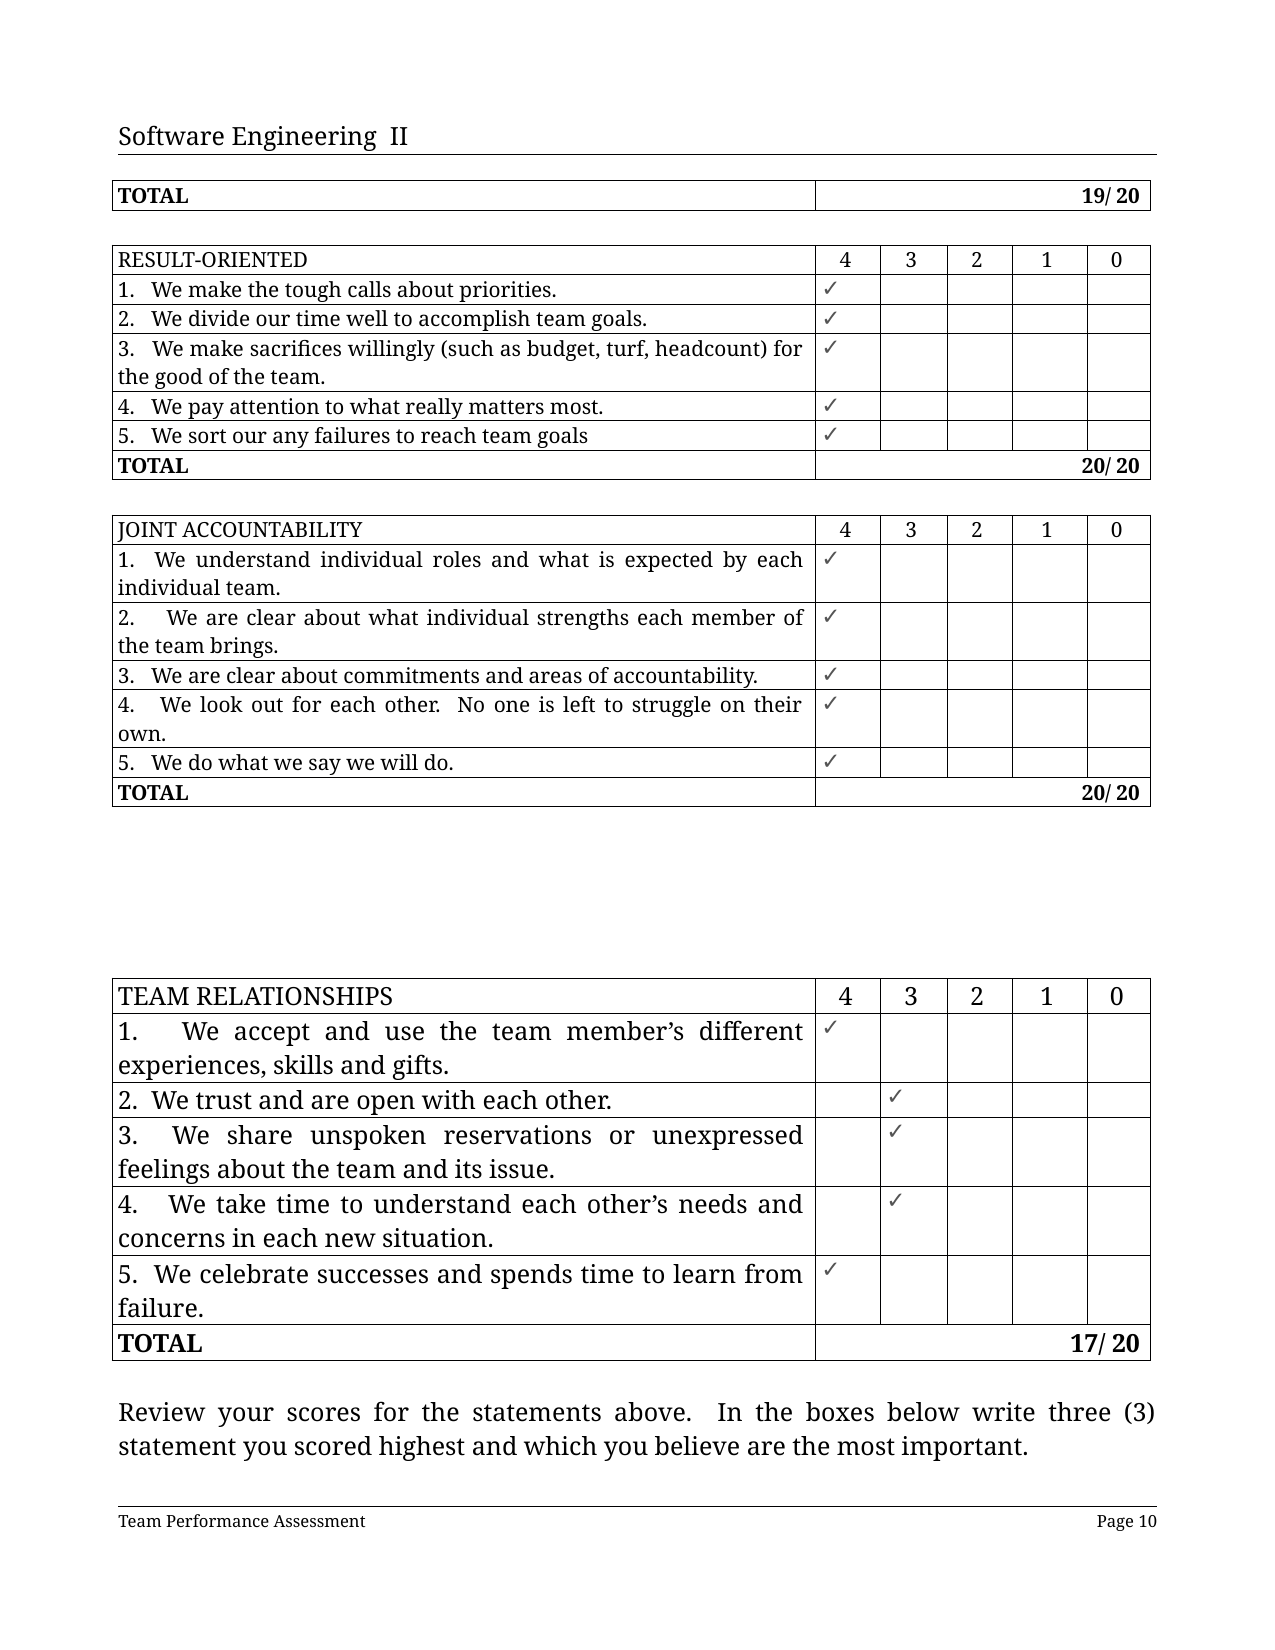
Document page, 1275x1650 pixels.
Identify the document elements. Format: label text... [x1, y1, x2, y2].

table_cell [1088, 1187, 1150, 1255]
table_cell TOTAL [113, 778, 815, 806]
table_cell [1088, 392, 1150, 420]
table_cell ✓ [816, 305, 880, 333]
table_cell ✓ [816, 392, 880, 420]
table_cell ✓ [881, 1083, 947, 1117]
table_header 1 [1013, 246, 1087, 274]
table_cell 19/ 20 [816, 181, 1150, 209]
table_cell 2. We are clear about what individual strengths each member of the team brings. [113, 603, 815, 660]
table_cell [881, 275, 947, 303]
table_header JOINT ACCOUNTABILITY [113, 516, 815, 544]
table_cell 1. We accept and use the team member’s different experiences, skills and gifts. [113, 1014, 815, 1082]
table_cell [881, 1256, 947, 1324]
table_cell [1013, 1014, 1087, 1082]
table_cell ✓ [881, 1187, 947, 1255]
table_header 3 [881, 246, 947, 274]
table_cell 4. We look out for each other. No one is left to struggle on their own. [113, 690, 815, 747]
table_cell 1. We make the tough calls about priorities. [113, 275, 815, 303]
table_cell TOTAL [113, 1325, 815, 1359]
table_cell [1013, 421, 1087, 450]
table_header 3 [881, 979, 947, 1013]
table_cell [1013, 545, 1087, 602]
table_header TEAM RELATIONSHIPS [113, 979, 815, 1013]
table_cell [1013, 661, 1087, 689]
table_cell [1088, 305, 1150, 333]
table_cell [1013, 1187, 1087, 1255]
table_cell ✓ [816, 334, 880, 391]
table_header RESULT-ORIENTED [113, 246, 815, 274]
table_cell [948, 661, 1012, 689]
table_header 4 [816, 979, 880, 1013]
table_cell [1013, 690, 1087, 747]
table_cell [881, 305, 947, 333]
table_cell TOTAL [113, 451, 815, 479]
table_cell ✓ [816, 1256, 880, 1324]
table_header 4 [816, 516, 880, 544]
table_cell [881, 392, 947, 420]
table_cell [1088, 1256, 1150, 1324]
table_header 3 [881, 516, 947, 544]
table_cell [1013, 1118, 1087, 1186]
table_cell [948, 1256, 1012, 1324]
table_cell [1088, 661, 1150, 689]
table_header 0 [1088, 246, 1150, 274]
table_cell [948, 392, 1012, 420]
table_cell [881, 334, 947, 391]
table_header 0 [1088, 516, 1150, 544]
table_cell [948, 545, 1012, 602]
table_cell [1013, 275, 1087, 303]
table_cell 20/ 20 [816, 451, 1150, 479]
table_cell [1088, 275, 1150, 303]
table_cell 20/ 20 [816, 778, 1150, 806]
table_cell [1013, 392, 1087, 420]
table_header 2 [948, 516, 1012, 544]
table_cell 2. We trust and are open with each other. [113, 1083, 815, 1117]
table_cell ✓ [816, 545, 880, 602]
table_cell [948, 305, 1012, 333]
table_cell 3. We share unspoken reservations or unexpressed feelings about the team and its issue. [113, 1118, 815, 1186]
table_cell [1013, 1256, 1087, 1324]
table_cell [1013, 603, 1087, 660]
table_cell [948, 748, 1012, 777]
table_header 2 [948, 246, 1012, 274]
table_cell ✓ [816, 1014, 880, 1082]
table_cell [816, 1118, 880, 1186]
table_cell 5. We sort our any failures to reach team goals [113, 421, 815, 450]
table_cell [1088, 690, 1150, 747]
table_cell [1013, 305, 1087, 333]
table_cell [1013, 748, 1087, 777]
table_header 2 [948, 979, 1012, 1013]
text Review your scores for the statements above. In the boxes below write three (3) statement you scored highest and which you believe are the most important. [118, 1394, 1157, 1463]
table_cell [881, 603, 947, 660]
table_cell [1013, 1083, 1087, 1117]
table_cell [881, 748, 947, 777]
table_cell 17/ 20 [816, 1325, 1150, 1359]
table_cell [881, 1014, 947, 1082]
table_cell 5. We do what we say we will do. [113, 748, 815, 777]
table_cell [1088, 603, 1150, 660]
table_cell 3. We are clear about commitments and areas of accountability. [113, 661, 815, 689]
table_cell ✓ [816, 748, 880, 777]
table_cell [881, 545, 947, 602]
table_cell 4. We take time to understand each other’s needs and concerns in each new situation. [113, 1187, 815, 1255]
table_cell [1088, 1118, 1150, 1186]
table_cell 5. We celebrate successes and spends time to learn from failure. [113, 1256, 815, 1324]
table_cell [881, 661, 947, 689]
table_cell [948, 690, 1012, 747]
table_cell [1088, 748, 1150, 777]
table_cell ✓ [816, 661, 880, 689]
table_header 4 [816, 246, 880, 274]
table_cell [816, 1187, 880, 1255]
table_cell [816, 1083, 880, 1117]
table_cell ✓ [816, 275, 880, 303]
table_cell [881, 421, 947, 450]
table_cell TOTAL [113, 181, 815, 209]
table_cell 2. We divide our time well to accomplish team goals. [113, 305, 815, 333]
table_header 0 [1088, 979, 1150, 1013]
table_cell ✓ [816, 603, 880, 660]
table_cell [948, 421, 1012, 450]
table_cell [948, 1014, 1012, 1082]
table_cell 4. We pay attention to what really matters most. [113, 392, 815, 420]
table_cell ✓ [816, 421, 880, 450]
table_cell [1088, 334, 1150, 391]
table_cell [948, 275, 1012, 303]
table_cell 1. We understand individual roles and what is expected by each individual team. [113, 545, 815, 602]
table_cell [948, 1083, 1012, 1117]
table_header 1 [1013, 516, 1087, 544]
table_cell [948, 1187, 1012, 1255]
table_cell [1013, 334, 1087, 391]
table_cell [948, 334, 1012, 391]
table_cell [948, 603, 1012, 660]
table_cell 3. We make sacrifices willingly (such as budget, turf, headcount) for the good of the team. [113, 334, 815, 391]
table_header 1 [1013, 979, 1087, 1013]
table_cell [1088, 545, 1150, 602]
table_cell [881, 690, 947, 747]
table_cell ✓ [881, 1118, 947, 1186]
table_cell ✓ [816, 690, 880, 747]
table_cell [1088, 1014, 1150, 1082]
table_cell [1088, 1083, 1150, 1117]
table_cell [1088, 421, 1150, 450]
table_cell [948, 1118, 1012, 1186]
